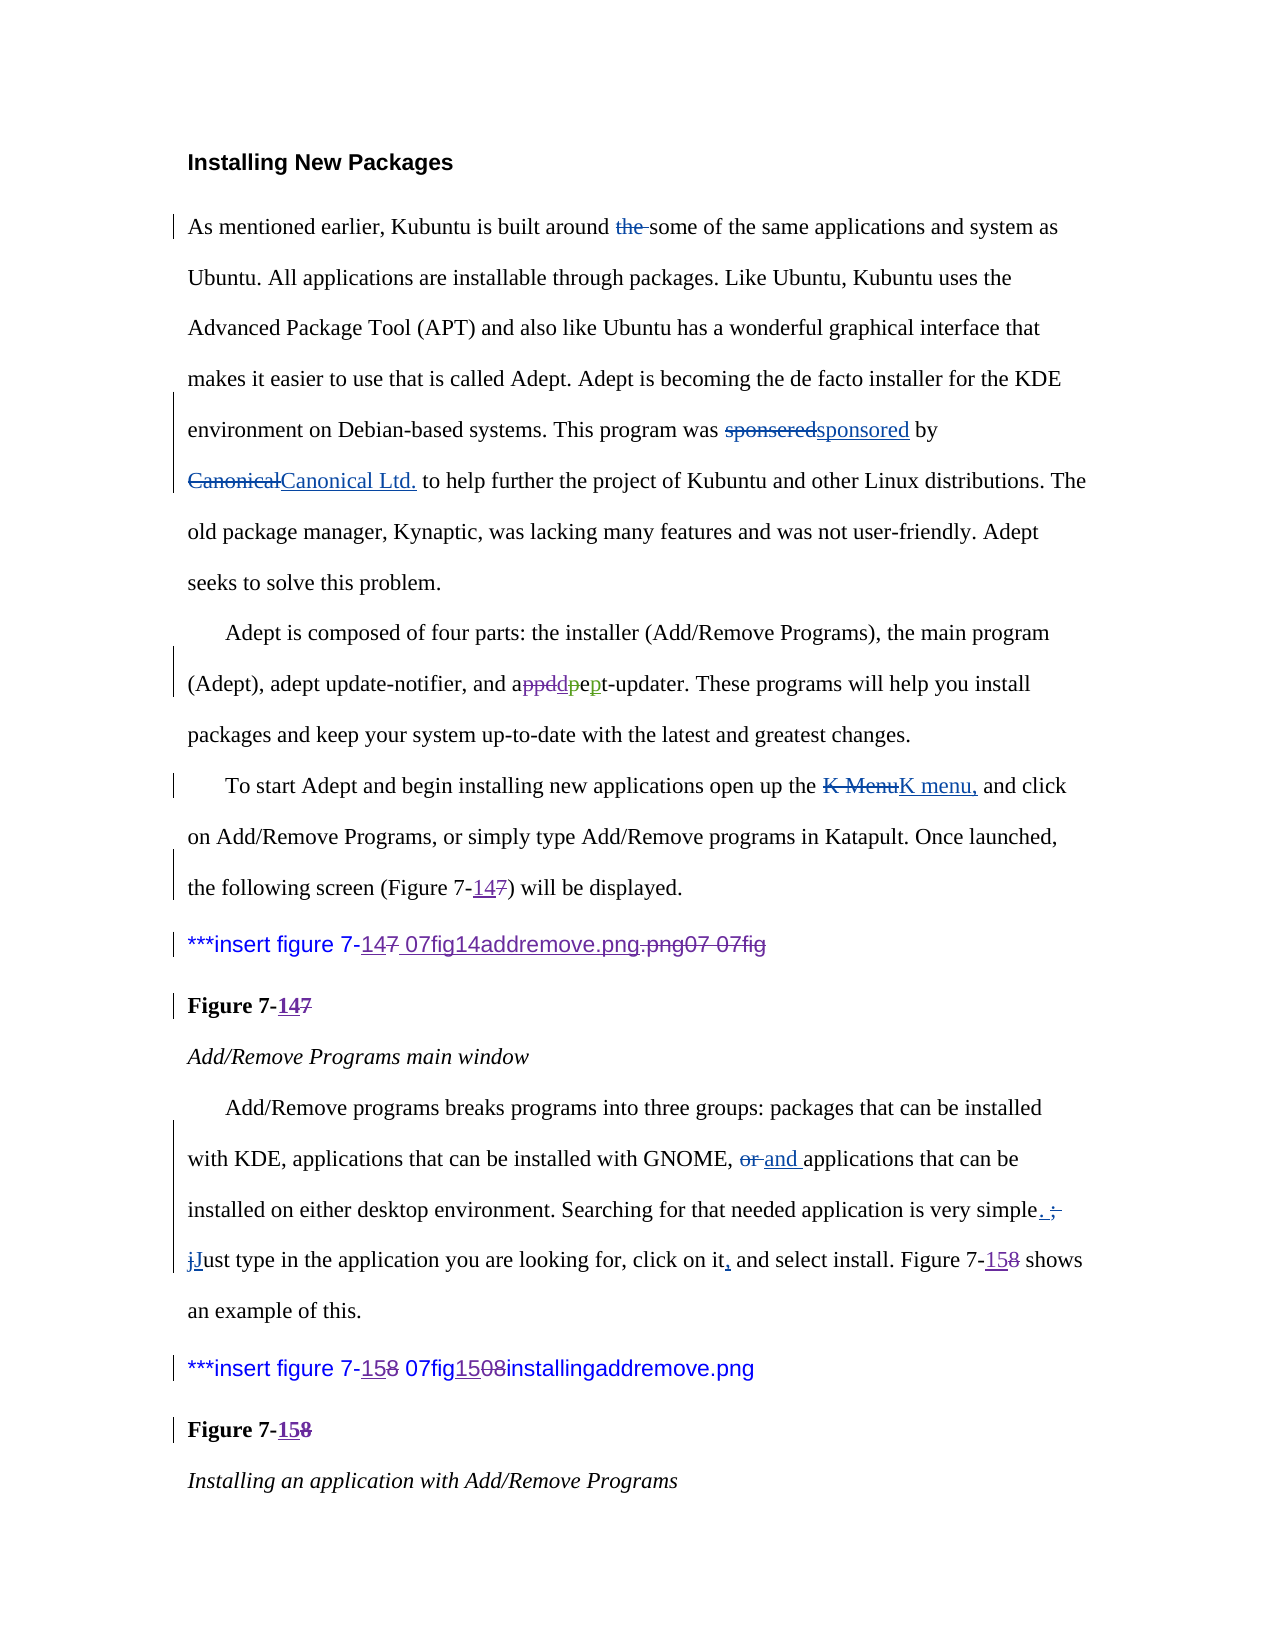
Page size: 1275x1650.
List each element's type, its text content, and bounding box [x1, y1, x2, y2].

text To start Adept and begin installing new applications open up the K menu, and click on Add/Remove Programs, or simply type Add/Remove programs in Katapult. Once launched, the following screen (Figure 7-14) will be displayed. [187, 773, 1087, 900]
text Figure 7-15 [187, 1417, 1087, 1442]
text Adept is composed of four parts: the installer (Add/Remove Programs), the main program (Adept), adept update-notifier, and adept-updater. These programs will help you install packages and keep your system up-to-date with the latest and greatest changes. [187, 620, 1087, 747]
text Add/Remove programs breaks programs into three groups: packages that can be installed with KDE, applications that can be installed with GNOME, and applications that can be installed on either desktop environment. Searching for that needed application is very simple. Just type in the application you are looking for, click on it, and select install. Figure 7-15 shows an example of this. [187, 1095, 1087, 1324]
text ***insert figure 7-14 07fig14addremove.png [187, 932, 1087, 957]
text Installing an application with Add/Remove Programs [187, 1468, 1087, 1493]
text As mentioned earlier, Kubuntu is built around some of the same applications and system as Ubuntu. All applications are installable through packages. Like Ubuntu, Kubuntu uses the Advanced Package Tool (APT) and also like Ubuntu has a wonderful graphical interface that makes it easier to use that is called Adept. Adept is becoming the de facto installer for the KDE environment on Debian-based systems. This program was sponsored by Canonical Ltd. to help further the project of Kubuntu and other Linux distributions. The old package manager, Kynaptic, was lacking many features and was not user-friendly. Adept seeks to solve this problem. [187, 214, 1087, 595]
text Installing New Packages [187, 150, 1087, 176]
text Add/Remove Programs main window [187, 1044, 1087, 1069]
text ***insert figure 7-15 07fig15installingaddremove.png [187, 1355, 1087, 1381]
text Figure 7-14 [187, 993, 1087, 1019]
